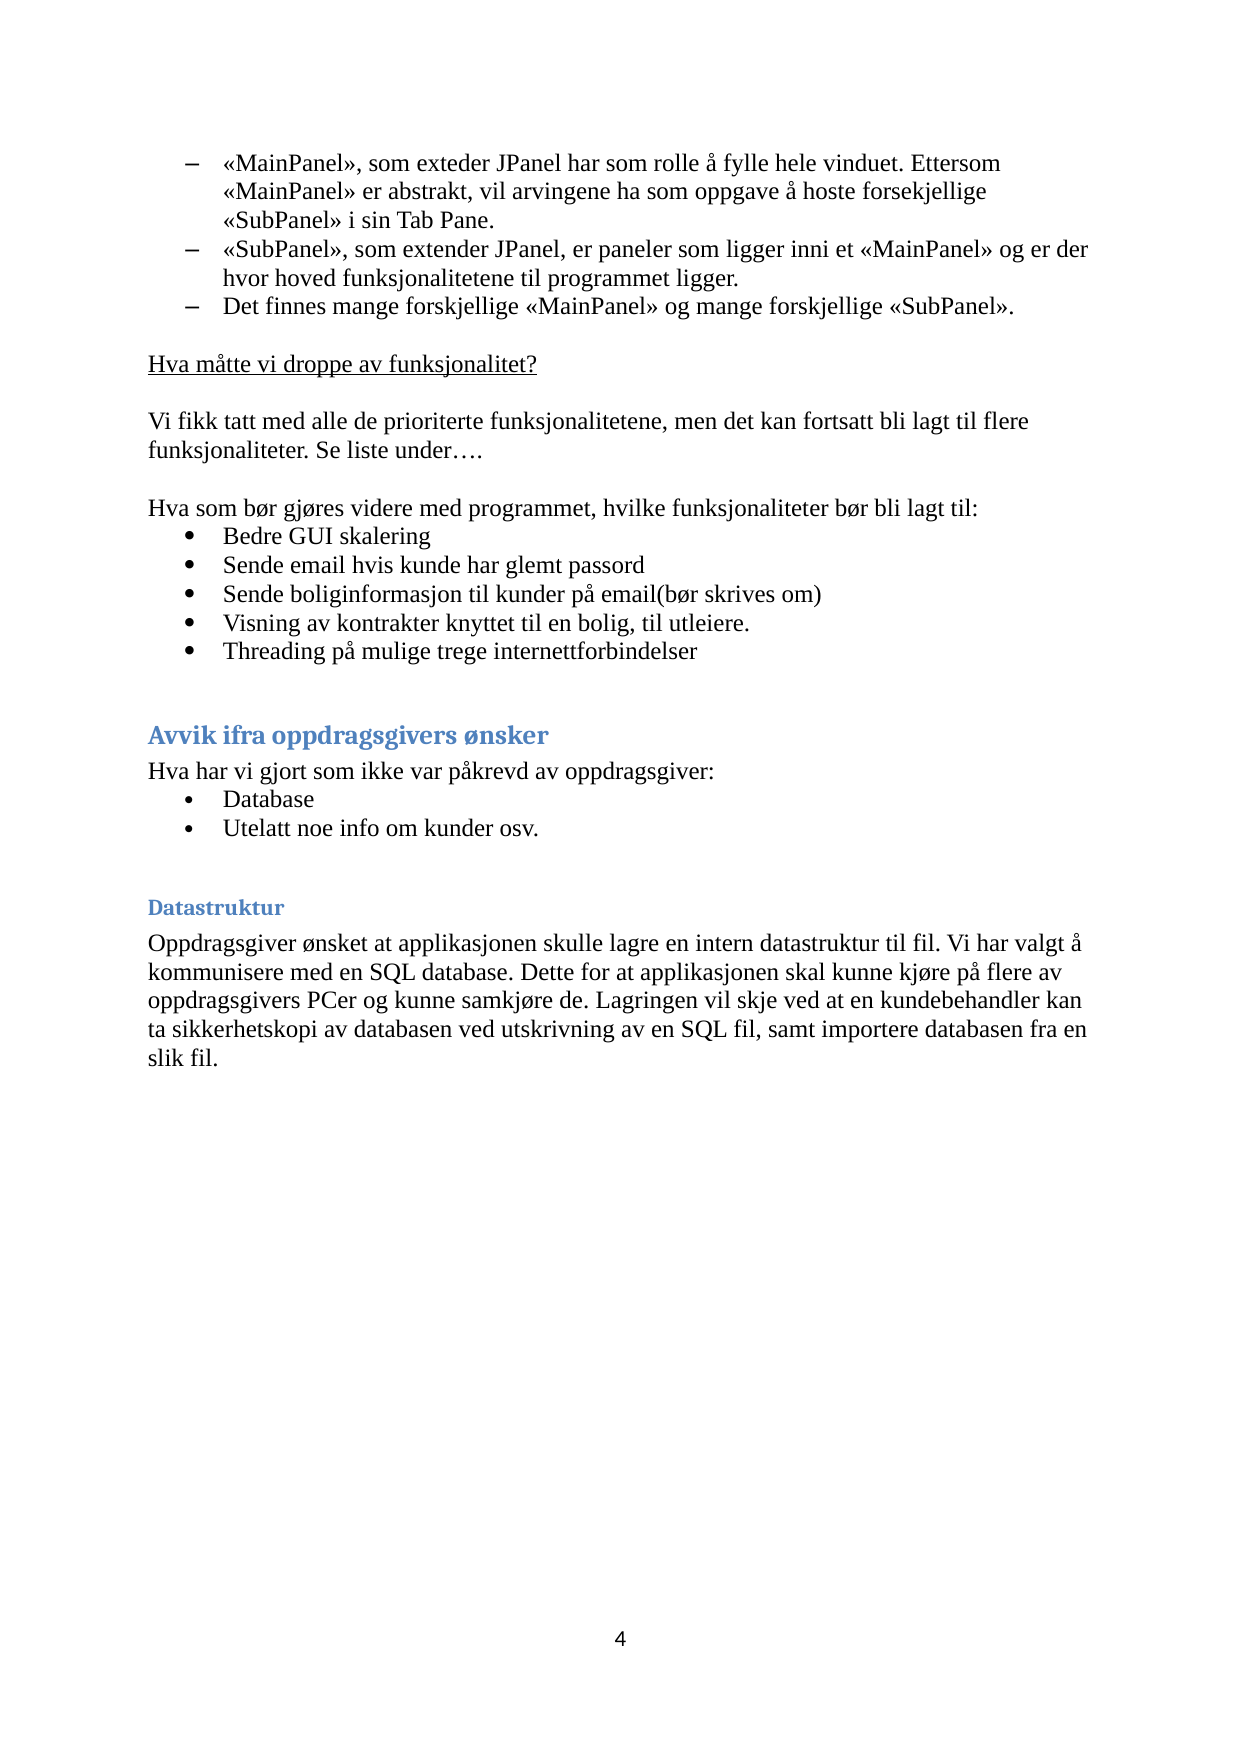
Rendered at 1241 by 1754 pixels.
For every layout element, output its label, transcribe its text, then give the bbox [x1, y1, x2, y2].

list «SubPanel», som extender JPanel, er paneler som ligger inni et «MainPanel» og er der hvor hoved funksjonalitetene til programmet ligger. [185, 234, 1093, 291]
list Det finnes mange forskjellige «MainPanel» og mange forskjellige «SubPanel». [185, 291, 1093, 320]
text Vi fikk tatt med alle de prioriterte funksjonalitetene, men det kan fortsatt bli lagt til flere funksjonaliteter. Se liste under…. [148, 406, 1093, 464]
text Oppdragsgiver ønsket at applikasjonen skulle lagre en intern datastruktur til fil. Vi har valgt å kommunisere med en SQL database. Dette for at applikasjonen skal kunne kjøre på flere av oppdragsgivers PCer og kunne samkjøre de. Lagringen vil skje ved at en kundebehandler kan ta sikkerhetskopi av databasen ved utskrivning av en SQL fil, samt importere databasen fra en slik fil. [148, 928, 1093, 1072]
list Database [185, 784, 1093, 813]
list Sende email hvis kunde har glemt passord [185, 550, 1093, 579]
list Sende boliginformasjon til kunder på email(bør skrives om) [185, 579, 1093, 608]
list Visning av kontrakter knyttet til en bolig, til utleiere. [185, 608, 1093, 636]
subtitle Datastruktur [148, 895, 1093, 921]
text Hva måtte vi droppe av funksjonalitet? [148, 349, 1093, 378]
list Utelatt noe info om kunder osv. [185, 813, 1093, 842]
list Threading på mulige trege internettforbindelser [185, 636, 1093, 665]
subtitle Avvik ifra oppdragsgivers ønsker [148, 720, 1093, 751]
text Hva har vi gjort som ikke var påkrevd av oppdragsgiver: [148, 756, 1093, 784]
text Hva som bør gjøres videre med programmet, hvilke funksjonaliteter bør bli lagt til: [148, 493, 1093, 521]
list «MainPanel», som exteder JPanel har som rolle å fylle hele vinduet. Ettersom «MainPanel» er abstrakt, vil arvingene ha som oppgave å hoste forsekjellige «SubPanel» i sin Tab Pane. [185, 148, 1093, 234]
list Bedre GUI skalering [185, 521, 1093, 550]
